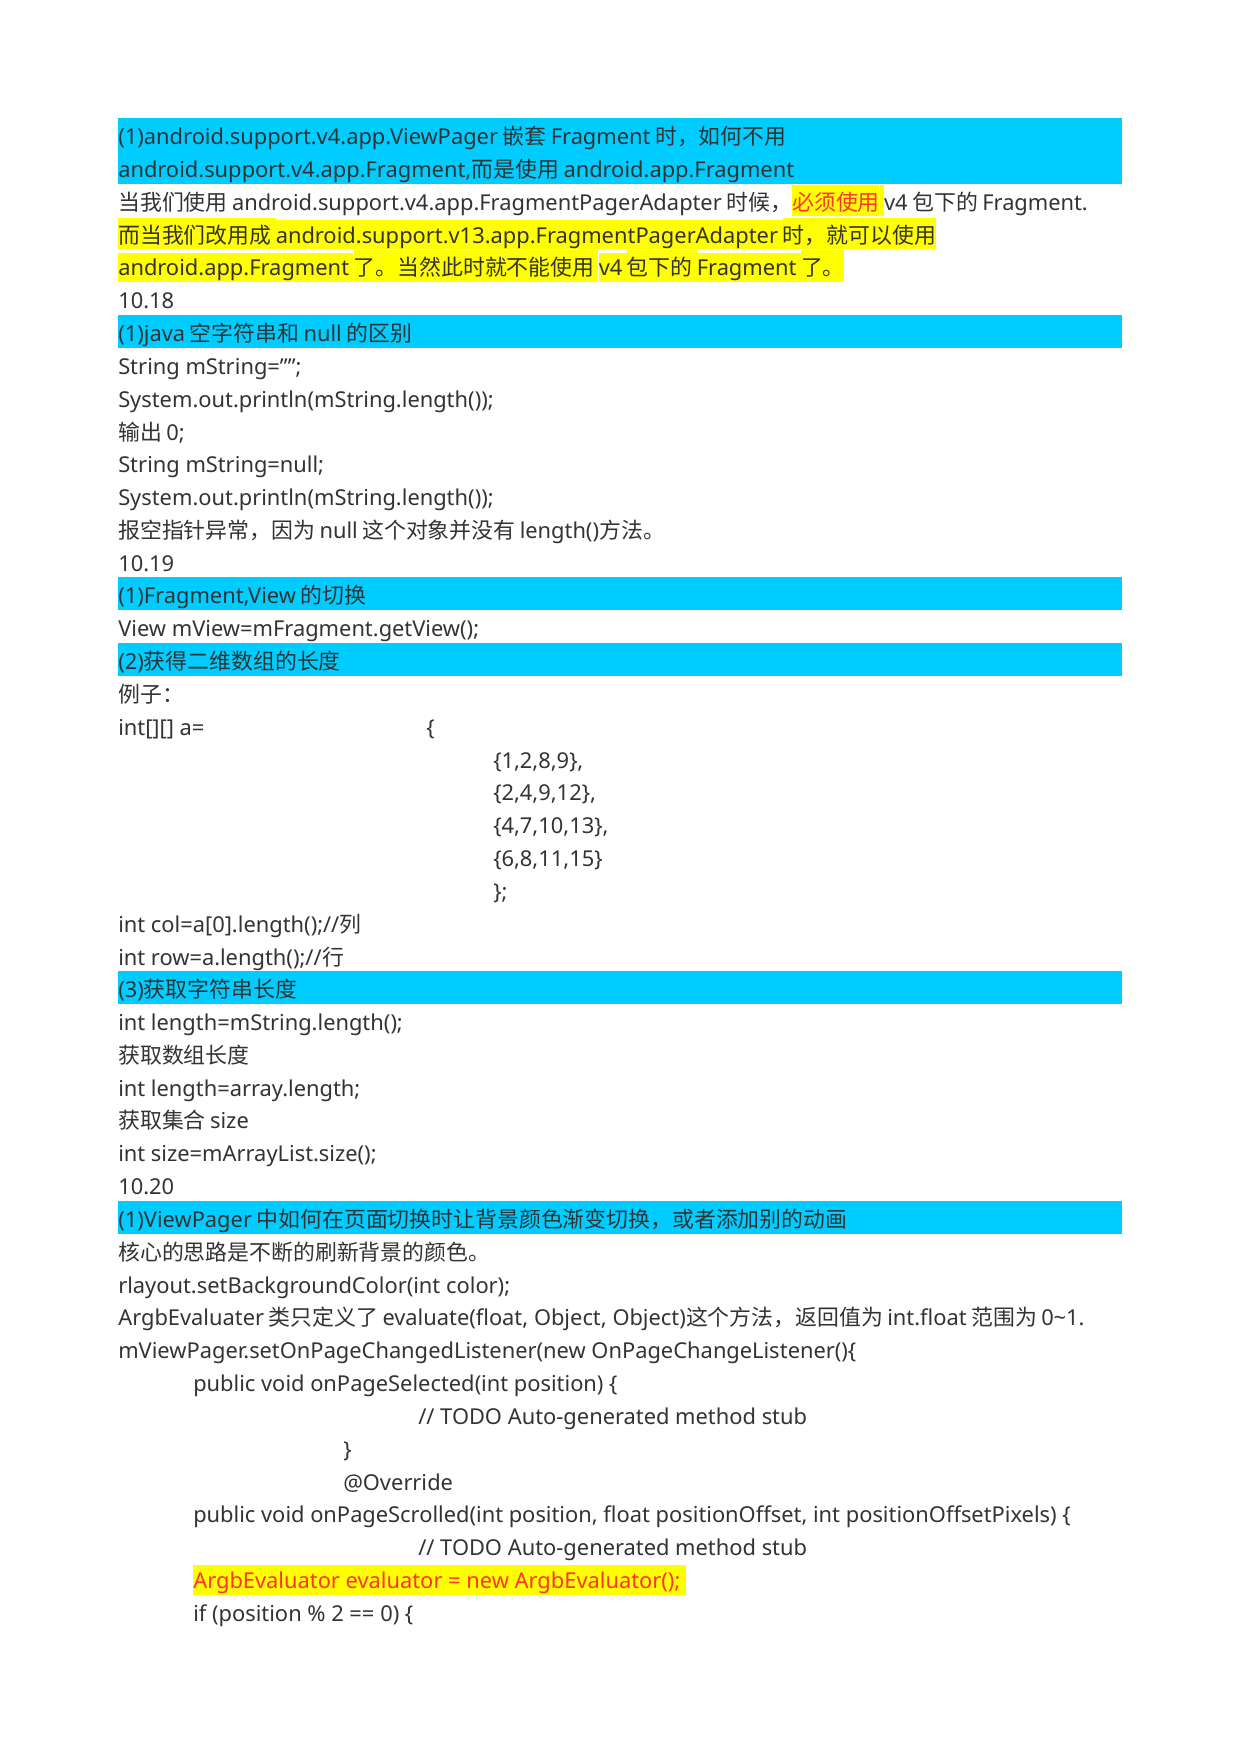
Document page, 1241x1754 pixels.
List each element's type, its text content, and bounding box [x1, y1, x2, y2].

text {4,7,10,13}, [118, 807, 1122, 840]
text rlayout.setBackgroundColor(int color); [118, 1267, 1122, 1299]
text System.out.println(mString.length()); [118, 381, 1122, 413]
text 10.19 [118, 545, 1122, 577]
text int size=mArrayList.size(); [118, 1135, 1122, 1168]
text String mString=null; [118, 446, 1122, 479]
text 10.20 [118, 1168, 1122, 1201]
text (1)android.support.v4.app.ViewPager嵌套Fragment时，如何不用android.support.v4.app.Fragment,而是使用android.app.Fragment [118, 118, 1122, 184]
text {2,4,9,12}, [118, 774, 1122, 807]
text int length=array.length; [118, 1070, 1122, 1102]
text 获取集合size [118, 1102, 1122, 1135]
text {1,2,8,9}, [118, 742, 1122, 774]
text int col=a[0].length();//列 [118, 906, 1122, 938]
text 核心的思路是不断的刷新背景的颜色。 [118, 1234, 1122, 1267]
text int row=a.length();//行 [118, 938, 1122, 971]
text } [118, 1431, 1122, 1463]
text (3)获取字符串长度 [118, 971, 1122, 1004]
text 报空指针异常，因为null这个对象并没有length()方法。 [118, 512, 1122, 545]
text public void onPageScrolled(int position, float positionOffset, int positionOffsetPixels) { [118, 1496, 1122, 1529]
text (1)ViewPager中如何在页面切换时让背景颜色渐变切换，或者添加别的动画 [118, 1201, 1122, 1234]
text mViewPager.setOnPageChangedListener(new OnPageChangeListener(){ [118, 1332, 1122, 1365]
text String mString=””; [118, 348, 1122, 381]
text ArgbEvaluator evaluator = new ArgbEvaluator(); [118, 1562, 1122, 1595]
text public void onPageSelected(int position) { [118, 1365, 1122, 1398]
text 而当我们改用成android.support.v13.app.FragmentPagerAdapter时，就可以使用android.app.Fragment了。当然此时就不能使用v4包下的Fragment了。 [118, 217, 1122, 282]
text }; [118, 873, 1122, 906]
text ArgbEvaluater类只定义了evaluate(float, Object, Object)这个方法，返回值为int.float范围为0~1. [118, 1299, 1122, 1332]
text 获取数组长度 [118, 1037, 1122, 1070]
text (1)java空字符串和null的区别 [118, 315, 1122, 348]
text (2)获得二维数组的长度 [118, 643, 1122, 676]
text System.out.println(mString.length()); [118, 479, 1122, 512]
text 例子： [118, 676, 1122, 709]
text int[][] a= { [118, 709, 1122, 742]
text int length=mString.length(); [118, 1004, 1122, 1037]
text if (position % 2 == 0) { [118, 1595, 1122, 1627]
text // TODO Auto-generated method stub [118, 1529, 1122, 1562]
text (1)Fragment,View的切换 [118, 577, 1122, 610]
text View mView=mFragment.getView(); [118, 610, 1122, 643]
text // TODO Auto-generated method stub [118, 1398, 1122, 1431]
text @Override [118, 1463, 1122, 1496]
text 10.18 [118, 282, 1122, 315]
text 输出0; [118, 413, 1122, 446]
text 当我们使用android.support.v4.app.FragmentPagerAdapter时候，必须使用v4包下的Fragment. [118, 184, 1122, 217]
text {6,8,11,15} [118, 840, 1122, 873]
